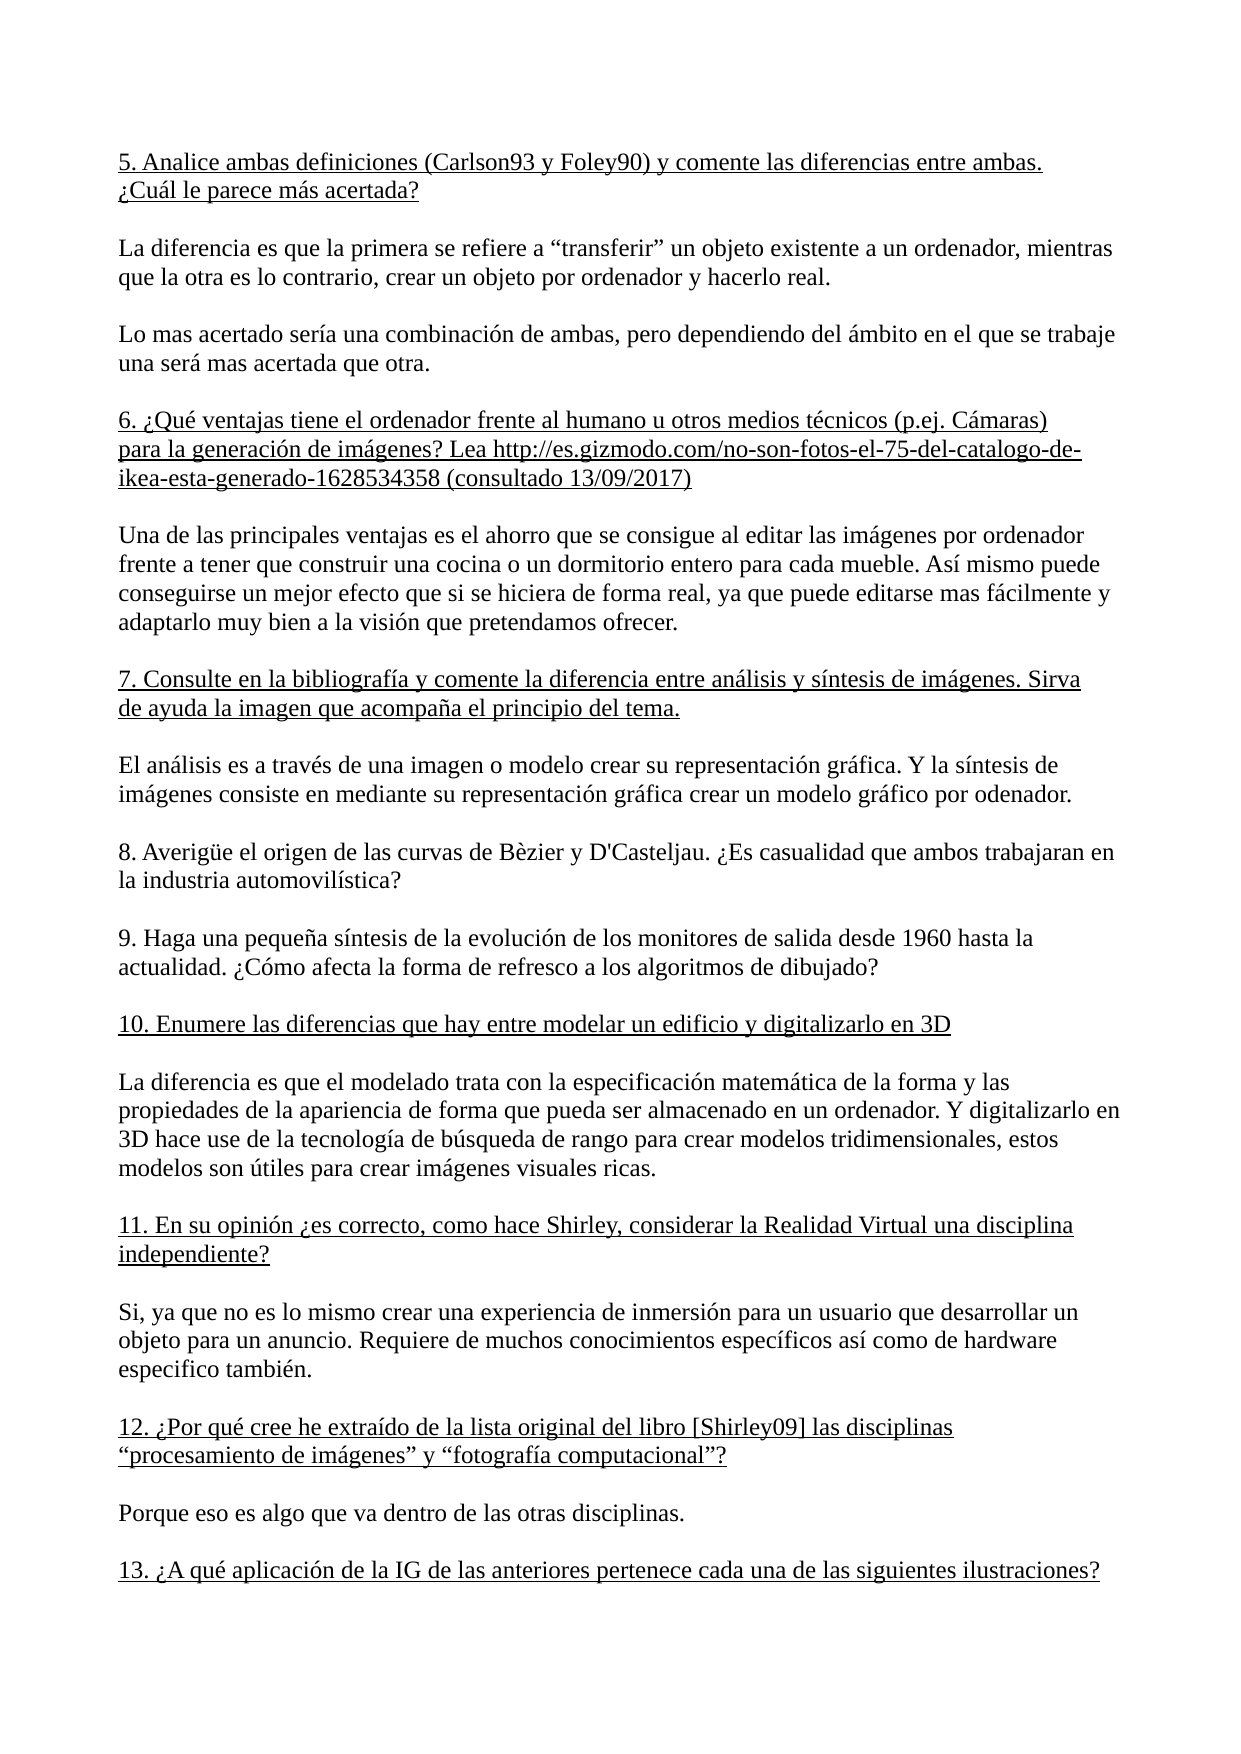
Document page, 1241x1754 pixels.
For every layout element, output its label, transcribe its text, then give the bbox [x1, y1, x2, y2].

text 7. Consulte en la bibliografía y comente la diferencia entre análisis y síntesis de imágenes. Sirva [118, 664, 1122, 693]
text 9. Haga una pequeña síntesis de la evolución de los monitores de salida desde 1960 hasta la actualidad. ¿Cómo afecta la forma de refresco a los algoritmos de dibujado? [118, 923, 1122, 981]
text El análisis es a través de una imagen o modelo crear su representación gráfica. Y la síntesis de imágenes consiste en mediante su representación gráfica crear un modelo gráfico por odenador. [118, 751, 1122, 808]
text para la generación de imágenes? Lea http://es.gizmodo.com/no-son-fotos-el-75-del-catalogo-de- [118, 434, 1122, 463]
text 10. Enumere las diferencias que hay entre modelar un edificio y digitalizarlo en 3D [118, 1009, 1122, 1038]
text 12. ¿Por qué cree he extraído de la lista original del libro [Shirley09] las disciplinas [118, 1412, 1122, 1441]
text Si, ya que no es lo mismo crear una experiencia de inmersión para un usuario que desarrollar un objeto para un anuncio. Requiere de muchos conocimientos específicos así como de hardware especifico también. [118, 1297, 1122, 1383]
text ¿Cuál le parece más acertada? [118, 176, 1122, 204]
text 8. Averigüe el origen de las curvas de Bèzier y D'Casteljau. ¿Es casualidad que ambos trabajaran en la industria automovilística? [118, 837, 1122, 894]
text Una de las principales ventajas es el ahorro que se consigue al editar las imágenes por ordenador frente a tener que construir una cocina o un dormitorio entero para cada mueble. Así mismo puede conseguirse un mejor efecto que si se hiciera de forma real, ya que puede editarse mas fácilmente y adaptarlo muy bien a la visión que pretendamos ofrecer. [118, 521, 1122, 636]
text 11. En su opinión ¿es correcto, como hace Shirley, considerar la Realidad Virtual una disciplina [118, 1211, 1122, 1239]
text La diferencia es que la primera se refiere a “transferir” un objeto existente a un ordenador, mientras que la otra es lo contrario, crear un objeto por ordenador y hacerlo real. [118, 233, 1122, 291]
text 6. ¿Qué ventajas tiene el ordenador frente al humano u otros medios técnicos (p.ej. Cámaras) [118, 406, 1122, 434]
text Porque eso es algo que va dentro de las otras disciplinas. [118, 1498, 1122, 1527]
text La diferencia es que el modelado trata con la especificación matemática de la forma y las propiedades de la apariencia de forma que pueda ser almacenado en un ordenador. Y digitalizarlo en 3D hace use de la tecnología de búsqueda de rango para crear modelos tridimensionales, estos modelos son útiles para crear imágenes visuales ricas. [118, 1067, 1122, 1182]
text 13. ¿A qué aplicación de la IG de las anteriores pertenece cada una de las siguientes ilustraciones? [118, 1556, 1122, 1584]
text Lo mas acertado sería una combinación de ambas, pero dependiendo del ámbito en el que se trabaje una será mas acertada que otra. [118, 319, 1122, 377]
text independiente? [118, 1239, 1122, 1268]
text 5. Analice ambas definiciones (Carlson93 y Foley90) y comente las diferencias entre ambas. [118, 147, 1122, 176]
text de ayuda la imagen que acompaña el principio del tema. [118, 693, 1122, 722]
text ikea-esta-generado-1628534358 (consultado 13/09/2017) [118, 463, 1122, 492]
text “procesamiento de imágenes” y “fotografía computacional”? [118, 1441, 1122, 1469]
